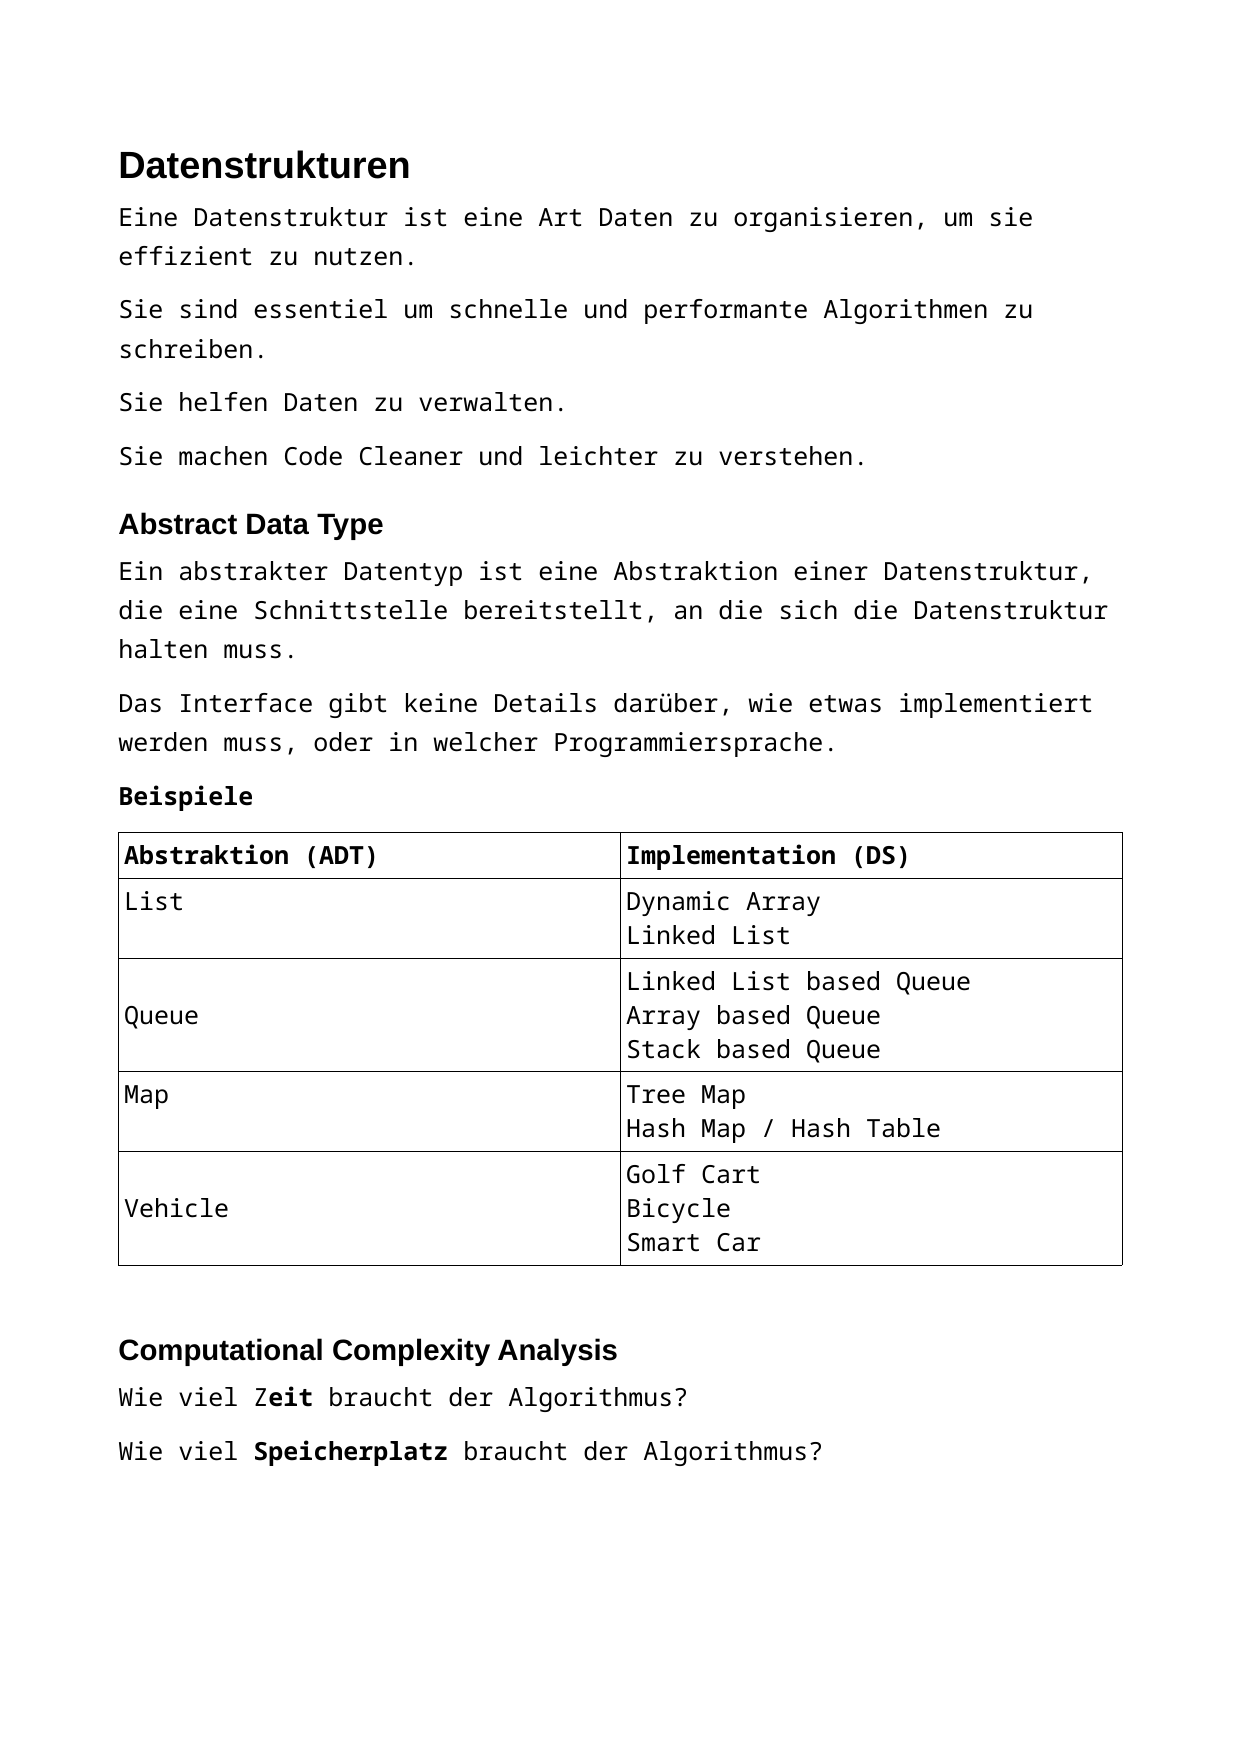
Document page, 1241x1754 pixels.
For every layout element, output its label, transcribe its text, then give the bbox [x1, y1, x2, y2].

text Wie viel Zeit braucht der Algorithmus? [118, 1379, 1122, 1413]
text Eine Datenstruktur ist eine Art Daten zu organisieren, um sie effizient zu nutzen. [118, 199, 1122, 272]
table_cell Queue [119, 959, 620, 1071]
table_header Abstraktion (ADT) [119, 833, 620, 878]
table_cell List [119, 879, 620, 957]
table_cell Linked List based Queue Array based Queue Stack based Queue [621, 959, 1122, 1071]
subtitle Computational Complexity Analysis [118, 1333, 1122, 1367]
table_cell Golf Cart Bicycle Smart Car [621, 1152, 1122, 1265]
subtitle Datenstrukturen [118, 143, 1122, 187]
table_cell Vehicle [119, 1152, 620, 1265]
table_cell Map [119, 1072, 620, 1151]
table_cell Dynamic Array Linked List [621, 879, 1122, 957]
text Sie machen Code Cleaner und leichter zu verstehen. [118, 439, 1122, 473]
text Beispiele [118, 778, 1122, 812]
table_header Implementation (DS) [621, 833, 1122, 878]
text Wie viel Speicherplatz braucht der Algorithmus? [118, 1433, 1122, 1467]
text Sie helfen Daten zu verwalten. [118, 385, 1122, 419]
subtitle Abstract Data Type [118, 507, 1122, 541]
text Ein abstrakter Datentyp ist eine Abstraktion einer Datenstruktur, die eine Schnittstelle bereitstellt, an die sich die Datenstruktur halten muss. [118, 553, 1122, 666]
text Sie sind essentiel um schnelle und performante Algorithmen zu schreiben. [118, 292, 1122, 365]
table_cell Tree Map Hash Map / Hash Table [621, 1072, 1122, 1151]
text Das Interface gibt keine Details darüber, wie etwas implementiert werden muss, oder in welcher Programmiersprache. [118, 686, 1122, 759]
